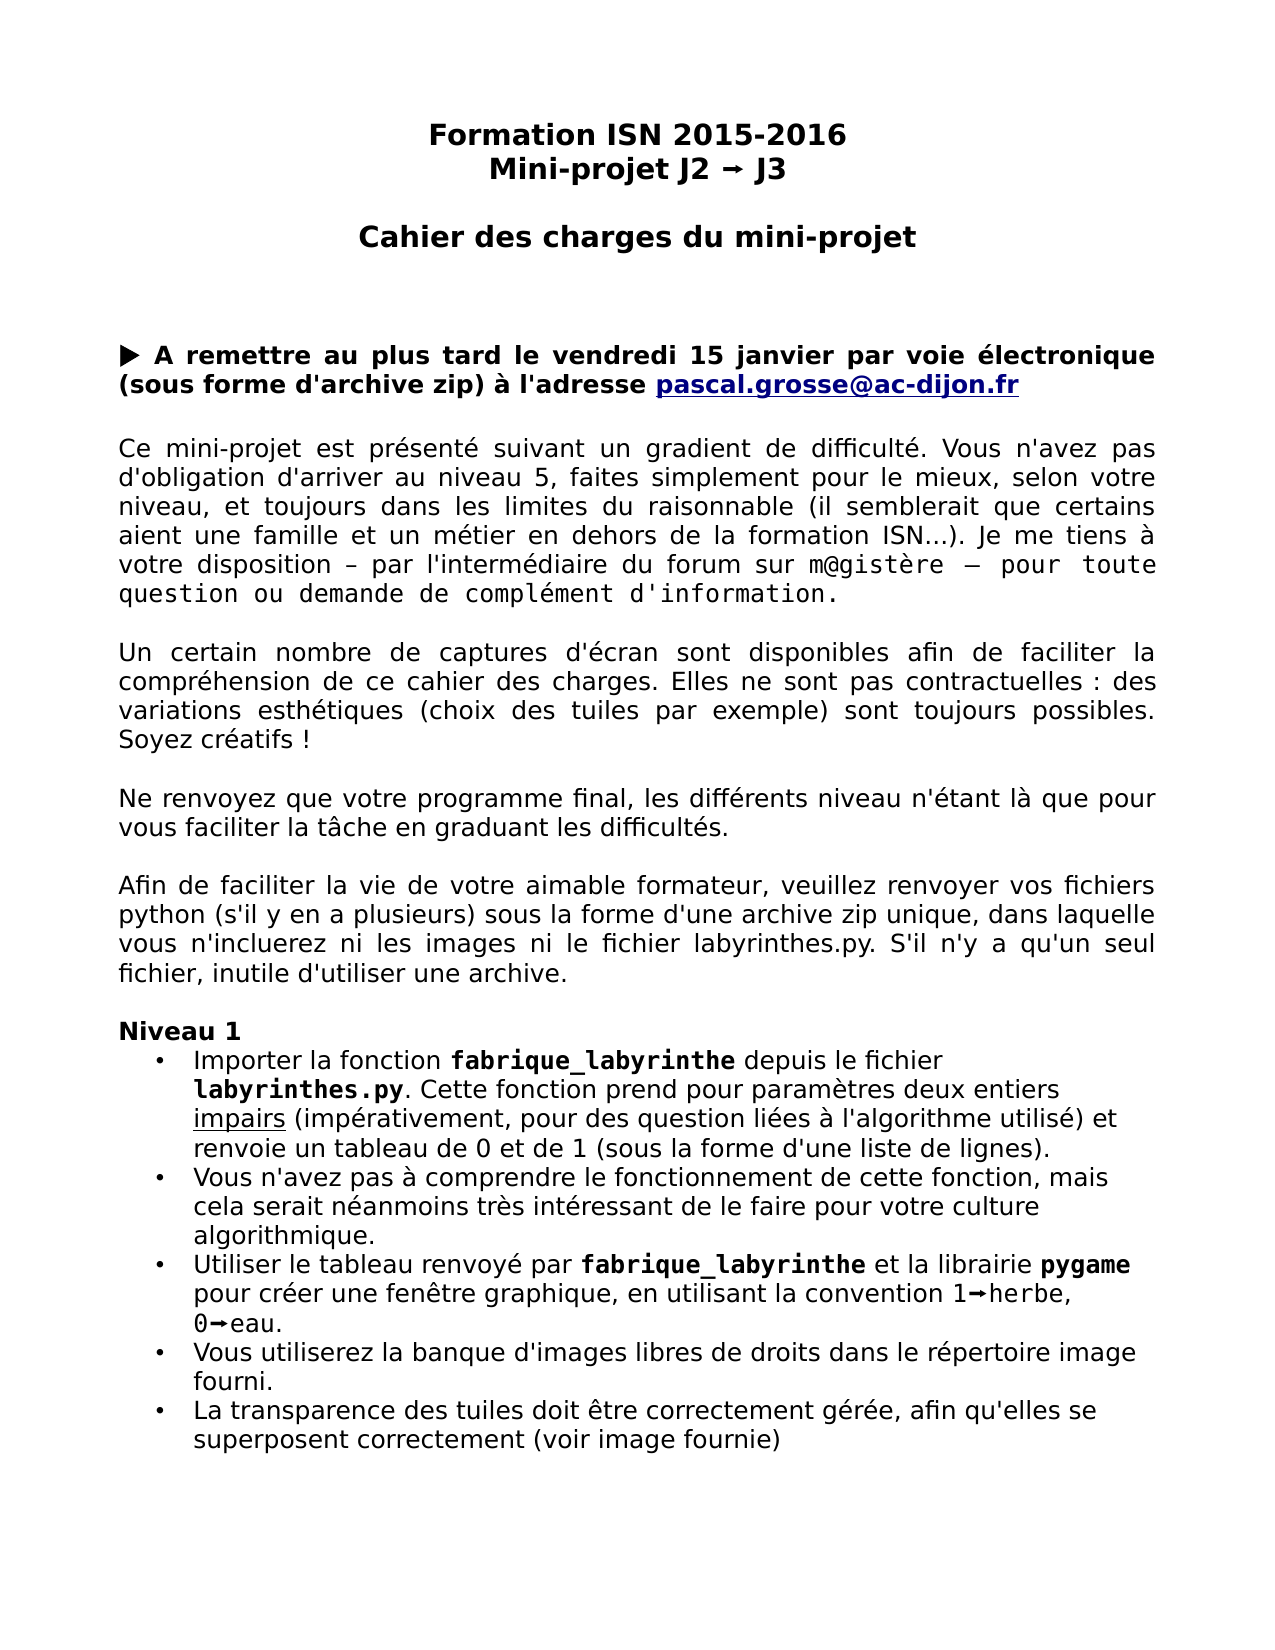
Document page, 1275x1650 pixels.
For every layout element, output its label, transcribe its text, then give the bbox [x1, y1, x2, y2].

text Un certain nombre de captures d'écran sont disponibles afin de faciliter la compréhension de ce cahier des charges. Elles ne sont pas contractuelles : des variations esthétiques (choix des tuiles par exemple) sont toujours possibles. Soyez créatifs ! [118, 638, 1157, 754]
list Importer la fonction fabrique_labyrinthe depuis le fichier labyrinthes.py. Cette fonction prend pour paramètres deux entiers impairs (impérativement, pour des question liées à l'algorithme utilisé) et renvoie un tableau de 0 et de 1 (sous la forme d'une liste de lignes). [156, 1046, 1157, 1163]
list Vous utiliserez la banque d'images libres de droits dans le répertoire image fourni. [156, 1338, 1157, 1396]
text ▶ A remettre au plus tard le vendredi 15 janvier par voie électronique (sous forme d'archive zip) à l'adresse pascal.grosse@ac-dijon.fr [118, 341, 1157, 400]
list Utiliser le tableau renvoyé par fabrique_labyrinthe et la librairie pygame pour créer une fenêtre graphique, en utilisant la convention 1herbe, 0eau. [156, 1250, 1157, 1338]
list La transparence des tuiles doit être correctement gérée, afin qu'elles se superposent correctement (voir image fournie) [156, 1396, 1157, 1454]
text Mini-projet J2  J3 [118, 152, 1157, 186]
text Ne renvoyez que votre programme final, les différents niveau n'étant là que pour vous faciliter la tâche en graduant les difficultés. [118, 784, 1157, 842]
list Vous n'avez pas à comprendre le fonctionnement de cette fonction, mais cela serait néanmoins très intéressant de le faire pour votre culture algorithmique. [156, 1163, 1157, 1250]
text Cahier des charges du mini-projet [118, 220, 1157, 254]
text Ce mini-projet est présenté suivant un gradient de difficulté. Vous n'avez pas d'obligation d'arriver au niveau 5, faites simplement pour le mieux, selon votre niveau, et toujours dans les limites du raisonnable (il semblerait que certains aient une famille et un métier en dehors de la formation ISN...). Je me tiens à votre disposition – par l'intermédiaire du forum sur m@gistère – pour toute question ou demande de complément d'information. [118, 434, 1157, 609]
text Niveau 1 [118, 1017, 1157, 1046]
text Afin de faciliter la vie de votre aimable formateur, veuillez renvoyer vos fichiers python (s'il y en a plusieurs) sous la forme d'une archive zip unique, dans laquelle vous n'incluerez ni les images ni le fichier labyrinthes.py. S'il n'y a qu'un seul fichier, inutile d'utiliser une archive. [118, 871, 1157, 988]
text Formation ISN 2015-2016 [118, 118, 1157, 152]
